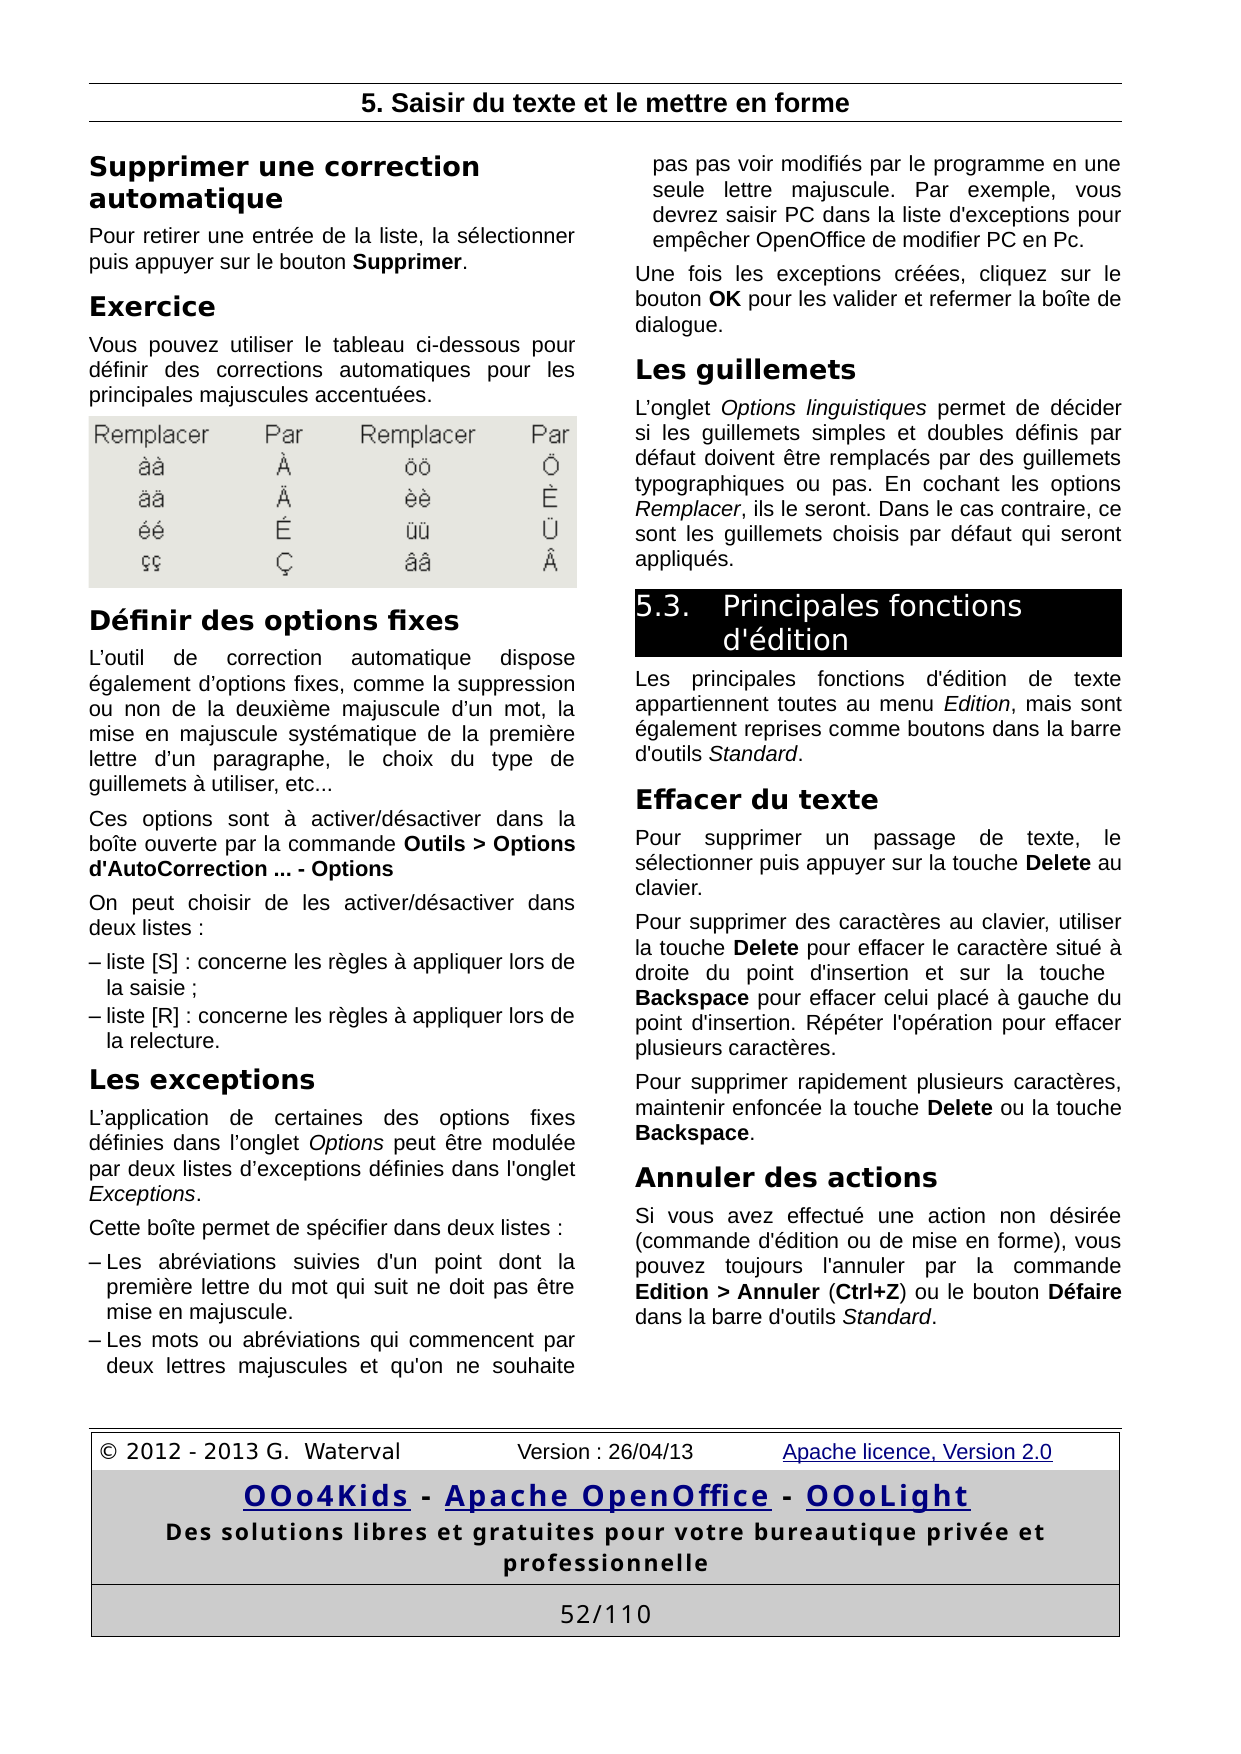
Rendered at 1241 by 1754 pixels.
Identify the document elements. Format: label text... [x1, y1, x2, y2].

text Cette boîte permet de spécifier dans deux listes : [88, 1215, 576, 1240]
list pas pas voir modifiés par le programme en une seule lettre majuscule. Par exemple, vous devrez saisir PC dans la liste d'exceptions pour empêcher OpenOffice de modifier PC en Pc. [635, 151, 1122, 252]
text Vous pouvez utiliser le tableau ci-dessous pour définir des corrections automatiques pour les principales majuscules accentuées. [88, 332, 576, 407]
text L’onglet Options linguistiques permet de décider si les guillemets simples et doubles définis par défaut doivent être remplacés par des guillemets typographiques ou pas. En cochant les options Remplacer, ils le seront. Dans le cas contraire, ce sont les guillemets choisis par défaut qui seront appliqués. [635, 395, 1122, 571]
text Pour supprimer un passage de texte, le sélectionner puis appuyer sur la touche Delete au clavier. [635, 825, 1122, 900]
subtitle Effacer du texte [635, 784, 1122, 816]
subtitle Les guillemets [635, 354, 1122, 386]
subtitle Exercice [88, 291, 576, 323]
text Les principales fonctions d'édition de texte appartiennent toutes au menu Edition, mais sont également reprises comme boutons dans la barre d'outils Standard. [635, 666, 1122, 767]
text Pour supprimer des caractères au clavier, utiliser la touche Delete pour effacer le caractère situé à droite du point d'insertion et sur la touche Backspace pour effacer celui placé à gauche du point d'insertion. Répéter l'opération pour effacer plusieurs caractères. [635, 909, 1122, 1060]
text On peut choisir de les activer/désactiver dans deux listes : [88, 890, 576, 940]
list Les mots ou abréviations qui commencent par deux lettres majuscules et qu'on ne souhaite [88, 1327, 576, 1378]
subtitle Les exceptions [88, 1065, 576, 1096]
list liste [S] : concerne les règles à appliquer lors de la saisie ; [88, 949, 576, 999]
subtitle Annuler des actions [635, 1163, 1122, 1194]
text Si vous avez effectué une action non désirée (commande d'édition ou de mise en forme), vous pouvez toujours l'annuler par la commande Edition > Annuler (Ctrl+Z) ou le bouton Défaire dans la barre d'outils Standard. [635, 1203, 1122, 1329]
text L’outil de correction automatique dispose également d’options fixes, comme la suppression ou non de la deuxième majuscule d’un mot, la mise en majuscule systématique de la première lettre d’un paragraphe, le choix du type de guillemets à utiliser, etc... [88, 645, 576, 797]
list Les abréviations suivies d'un point dont la première lettre du mot qui suit ne doit pas être mise en majuscule. [88, 1249, 576, 1324]
text Pour retirer une entrée de la liste, la sélectionner puis appuyer sur le bouton Supprimer. [88, 223, 576, 274]
text Ces options sont à activer/désactiver dans la boîte ouverte par la commande Outils > Options d'AutoCorrection ... - Options [88, 805, 576, 881]
list Une fois les exceptions créées, cliquez sur le bouton OK pour les valider et refermer la boîte de dialogue. [635, 261, 1122, 337]
subtitle Principales fonctions d'édition [635, 589, 1122, 657]
subtitle Définir des options fixes [88, 605, 576, 636]
text L’application de certaines des options fixes définies dans l’onglet Options peut être modulée par deux listes d’exceptions définies dans l'onglet Exceptions. [88, 1105, 576, 1206]
text Pour supprimer rapidement plusieurs caractères, maintenir enfoncée la touche Delete ou la touche Backspace. [635, 1069, 1122, 1145]
subtitle Supprimer une correction automatique [88, 151, 576, 214]
list liste [R] : concerne les règles à appliquer lors de la relecture. [88, 1002, 576, 1053]
